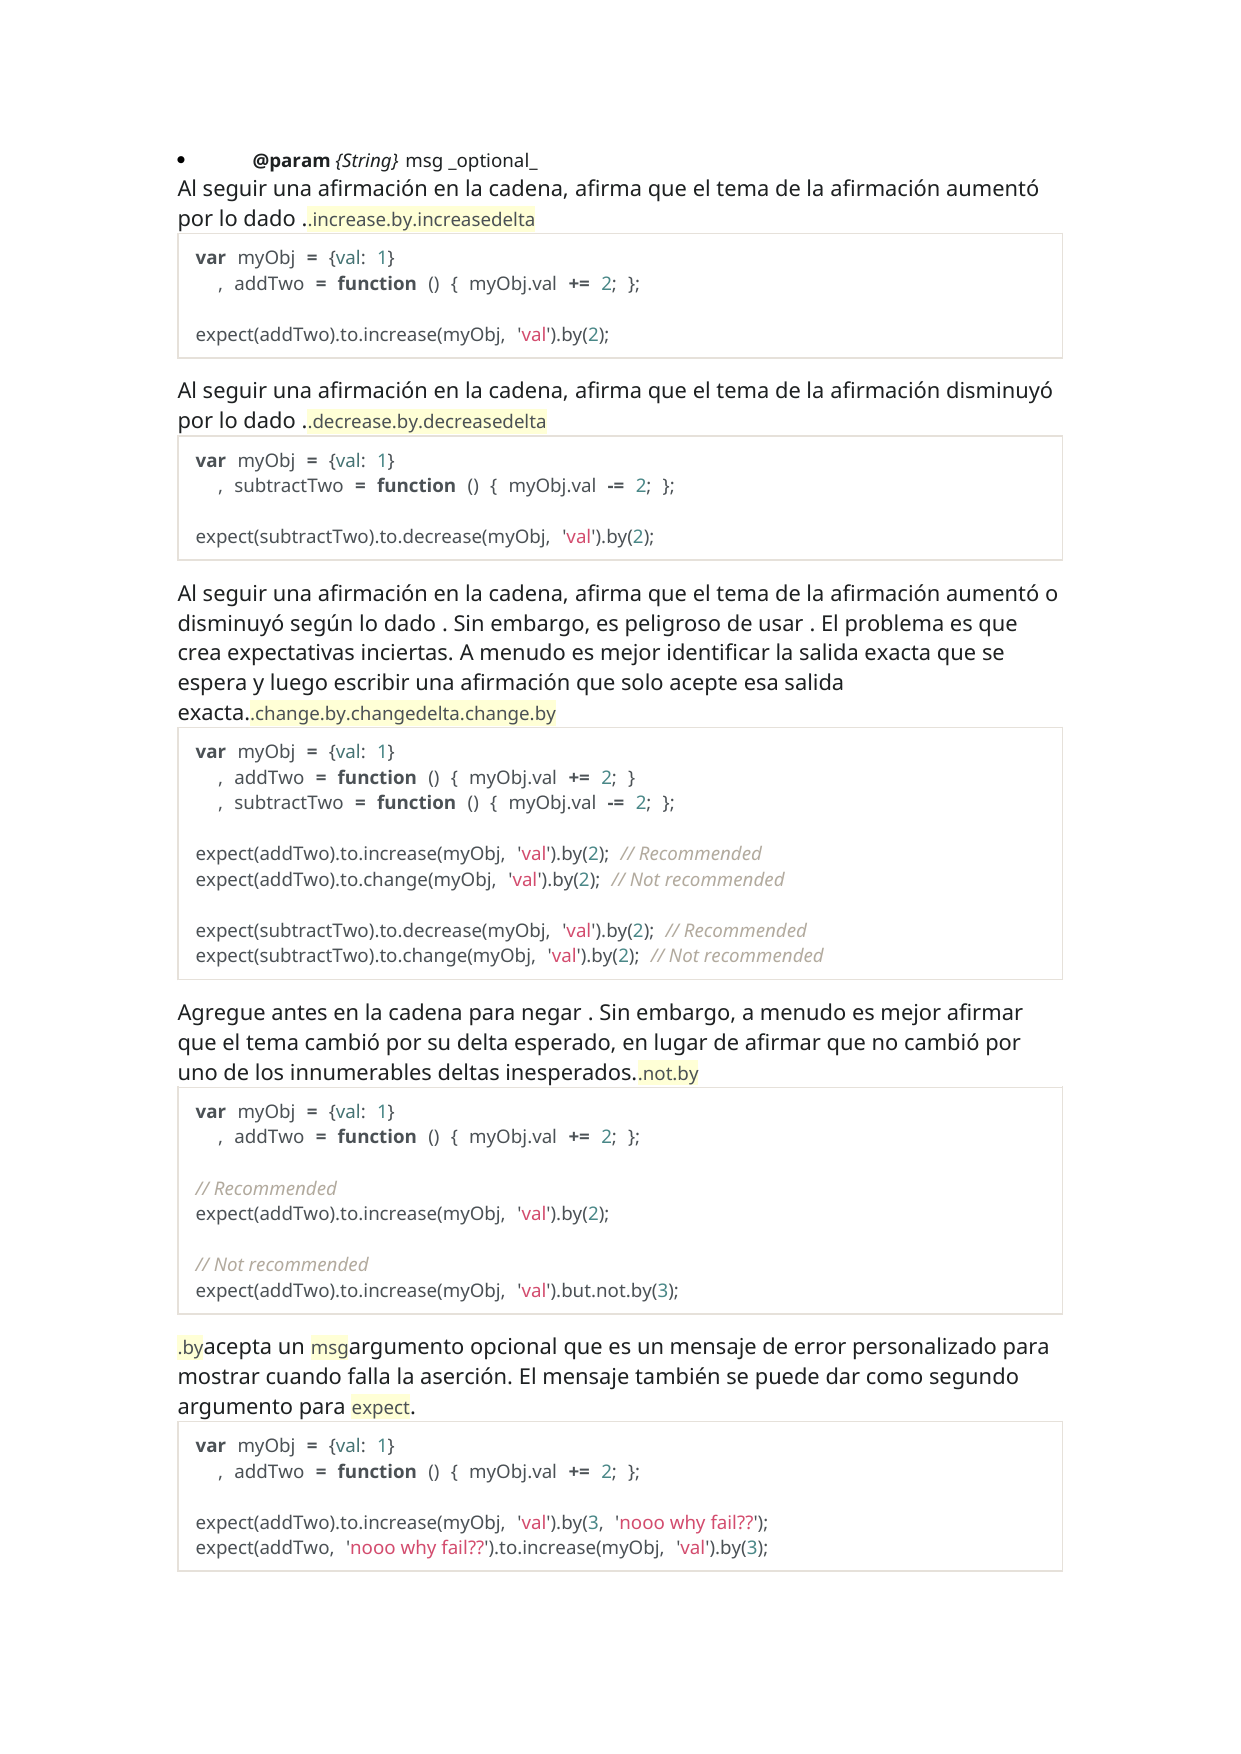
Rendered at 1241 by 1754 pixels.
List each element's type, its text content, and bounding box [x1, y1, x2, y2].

list @param {String} msg _optional_ [177, 148, 1063, 173]
text , addTwo = function () { myObj.val += 2; }; [179, 1112, 1062, 1137]
text expect(subtractTwo).to.change(myObj, 'val').by(2); // Not recommended [179, 931, 1062, 979]
text expect(addTwo).to.increase(myObj, 'val').by(2); [179, 309, 1062, 357]
text var myObj = {val: 1} [179, 728, 1062, 752]
text expect(addTwo).to.increase(myObj, 'val').by(2); // Recommended [179, 829, 1062, 854]
text var myObj = {val: 1} [179, 1422, 1062, 1446]
text expect(addTwo).to.increase(myObj, 'val').by(3, 'nooo why fail??'); [179, 1497, 1062, 1523]
text expect(addTwo).to.increase(myObj, 'val').but.not.by(3); [179, 1265, 1062, 1313]
text // Recommended [179, 1163, 1062, 1188]
text expect(addTwo, 'nooo why fail??').to.increase(myObj, 'val').by(3); [179, 1523, 1062, 1570]
text Al seguir una afirmación en la cadena, afirma que el tema de la afirmación disminuyó por lo dado ..decrease.by.decreasedelta [177, 375, 1063, 435]
text var myObj = {val: 1} [179, 1088, 1062, 1112]
text expect(subtractTwo).to.decrease(myObj, 'val').by(2); [179, 512, 1062, 559]
text expect(addTwo).to.change(myObj, 'val').by(2); // Not recommended [179, 854, 1062, 880]
text expect(subtractTwo).to.decrease(myObj, 'val').by(2); // Recommended [179, 905, 1062, 931]
text expect(addTwo).to.increase(myObj, 'val').by(2); [179, 1188, 1062, 1214]
text Al seguir una afirmación en la cadena, afirma que el tema de la afirmación aumentó o disminuyó según lo dado . Sin embargo, es peligroso de usar . El problema es que crea expectativas inciertas. A menudo es mejor identificar la salida exacta que se espera y luego escribir una afirmación que solo acepte esa salida exacta..change.by.changedelta.change.by [177, 578, 1063, 727]
text var myObj = {val: 1} [179, 437, 1062, 461]
text , subtractTwo = function () { myObj.val -= 2; }; [179, 778, 1062, 803]
text var myObj = {val: 1} [179, 234, 1062, 258]
text , addTwo = function () { myObj.val += 2; }; [179, 258, 1062, 284]
text , subtractTwo = function () { myObj.val -= 2; }; [179, 461, 1062, 486]
text Agregue antes en la cadena para negar . Sin embargo, a menudo es mejor afirmar que el tema cambió por su delta esperado, en lugar de afirmar que no cambió por uno de los innumerables deltas inesperados..not.by [177, 997, 1063, 1086]
text Al seguir una afirmación en la cadena, afirma que el tema de la afirmación aumentó por lo dado ..increase.by.increasedelta [177, 173, 1063, 233]
text , addTwo = function () { myObj.val += 2; }; [179, 1446, 1062, 1472]
text , addTwo = function () { myObj.val += 2; } [179, 752, 1062, 778]
text // Not recommended [179, 1239, 1062, 1265]
text .byacepta un msgargumento opcional que es un mensaje de error personalizado para mostrar cuando falla la aserción. El mensaje también se puede dar como segundo argumento para expect. [177, 1331, 1063, 1421]
